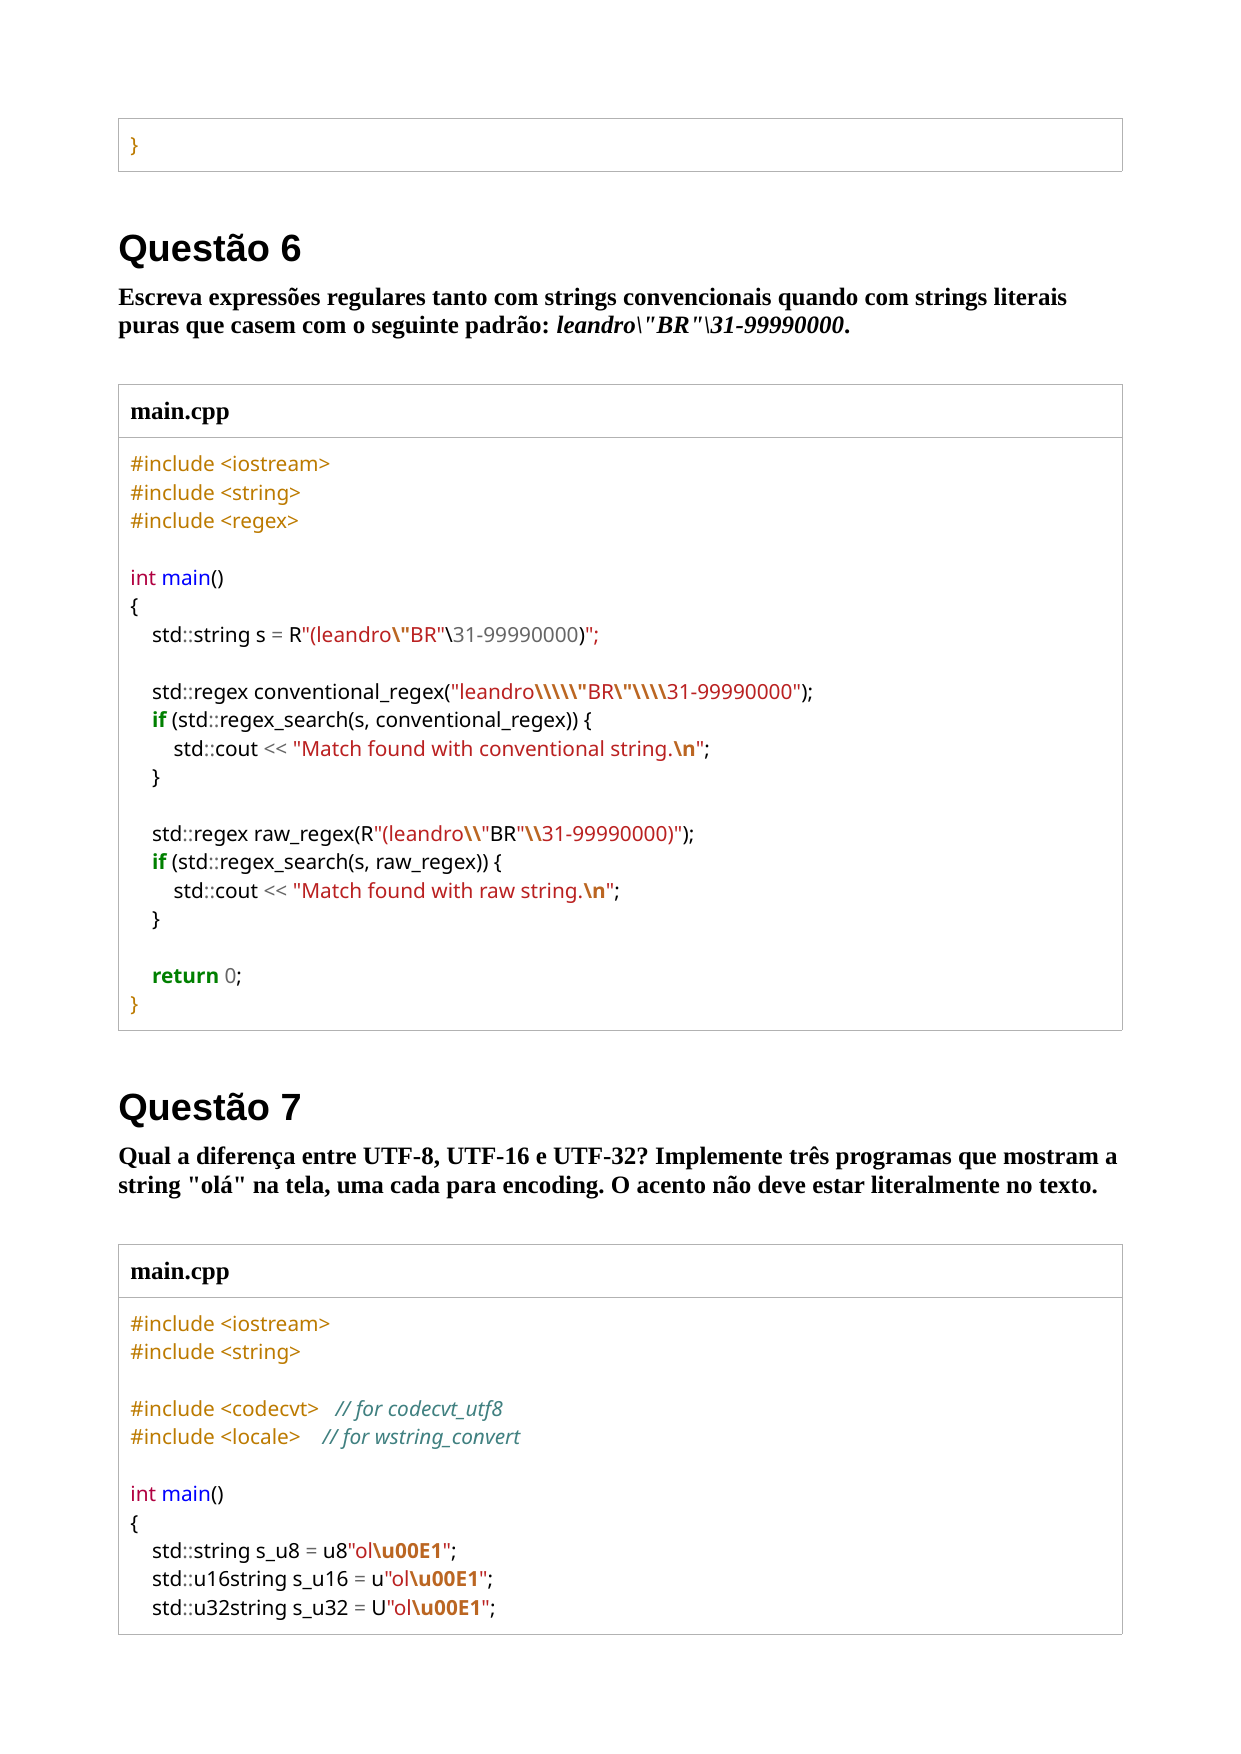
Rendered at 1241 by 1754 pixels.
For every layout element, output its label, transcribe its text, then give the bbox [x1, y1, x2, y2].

text Escreva expressões regulares tanto com strings convencionais quando com strings literais puras que casem com o seguinte padrão: leandro\"BR"\31-99990000. [118, 282, 1122, 339]
table_header main.cpp [119, 1245, 1122, 1297]
table_cell #include <iostream> #include <string> #include <codecvt> // for codecvt_utf8 #include <locale> // for wstring_convert int main() { std::string s_u8 = u8"ol\u00E1"; std::u16string s_u16 = u"ol\u00E1"; std::u32string s_u32 = U"ol\u00E1"; [119, 1298, 1122, 1633]
text Qual a diferença entre UTF-8, UTF-16 e UTF-32? Implemente três programas que mostram a string "olá" na tela, uma cada para encoding. O acento não deve estar literalmente no texto. [118, 1141, 1122, 1199]
table_cell } [119, 119, 1122, 171]
subtitle Questão 6 [118, 226, 1122, 269]
table_header main.cpp [119, 385, 1122, 437]
subtitle Questão 7 [118, 1085, 1122, 1129]
table_cell #include <iostream> #include <string> #include <regex> int main() { std::string s = R"(leandro\"BR"\31-99990000)"; std::regex conventional_regex("leandro\\\\\"BR\"\\\\31-99990000"); if (std::regex_search(s, conventional_regex)) { std::cout << "Match found with conventional string.\n"; } std::regex raw_regex(R"(leandro\\"BR"\\31-99990000)"); if (std::regex_search(s, raw_regex)) { std::cout << "Match found with raw string.\n"; } return 0; } [119, 438, 1122, 1030]
